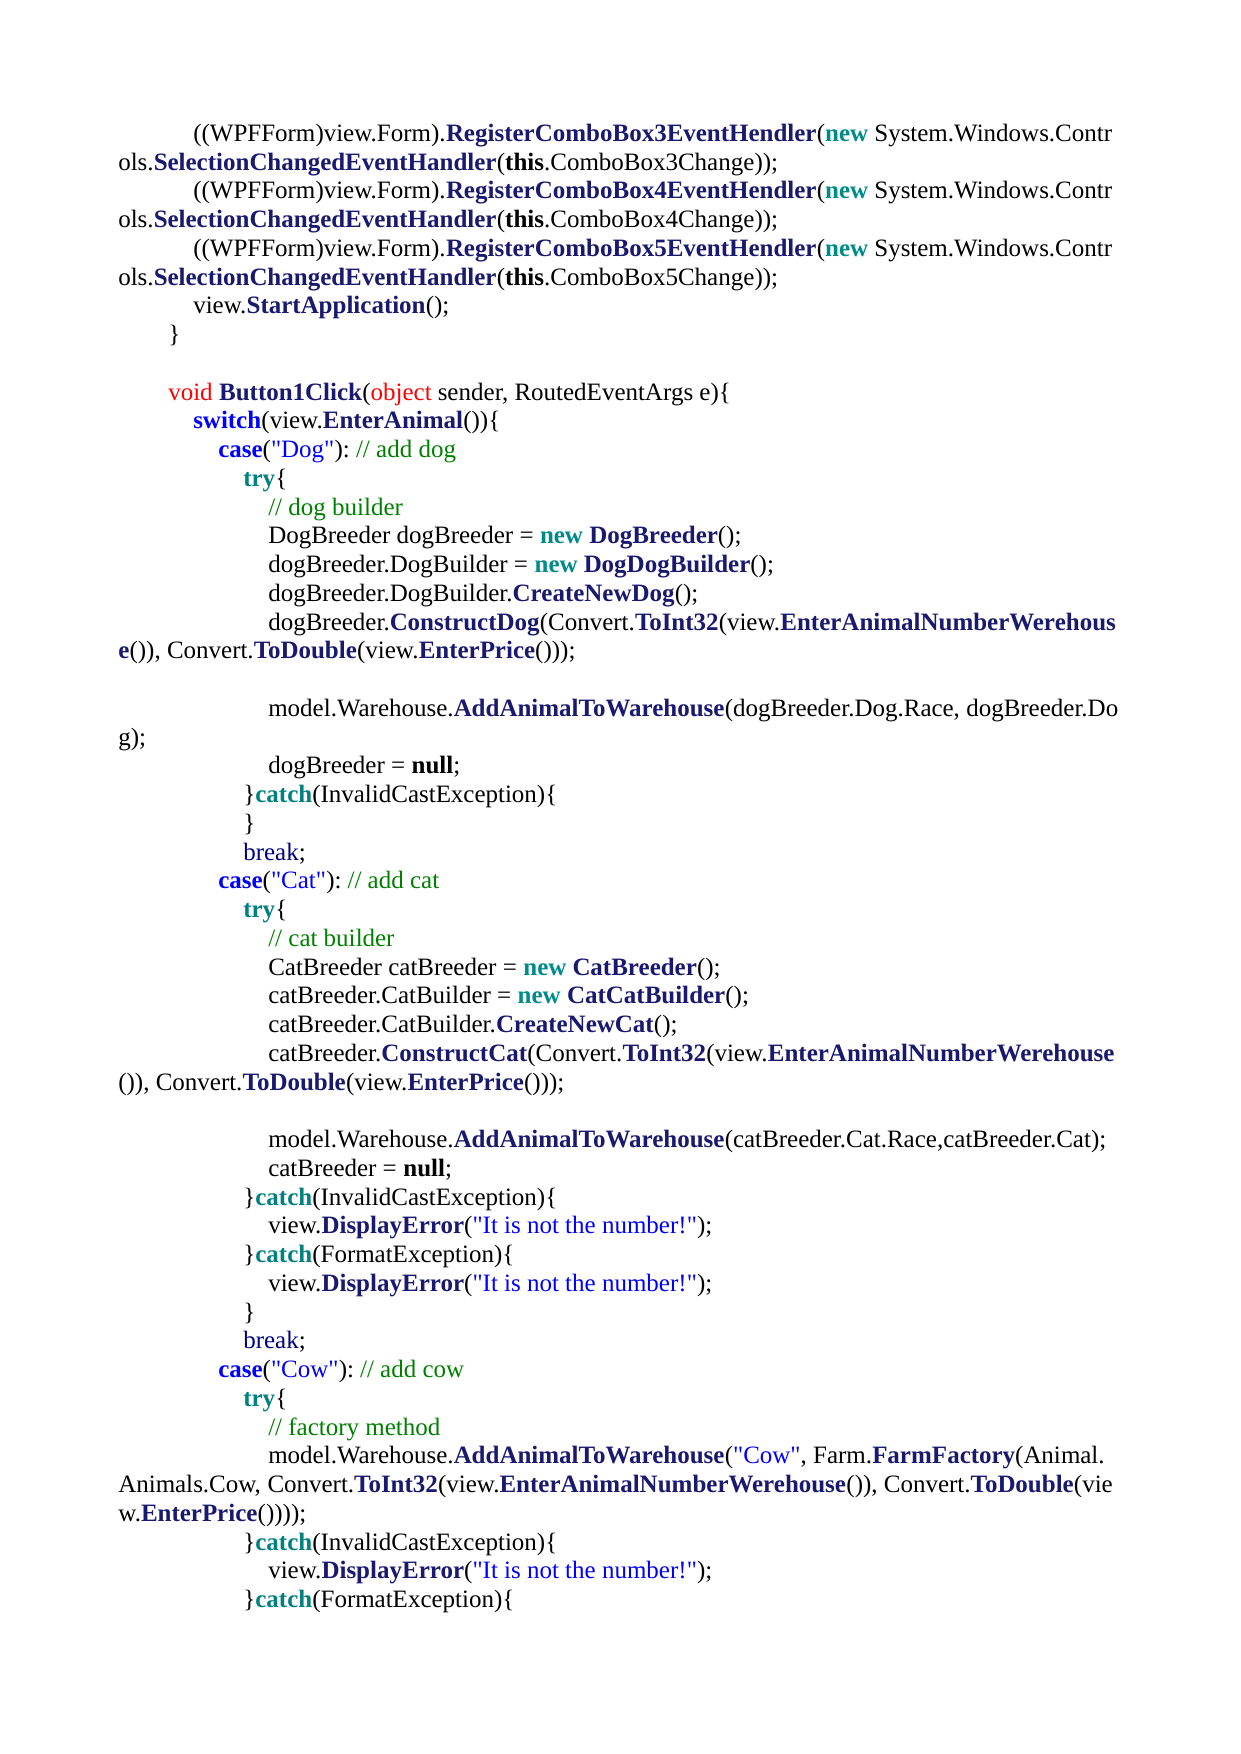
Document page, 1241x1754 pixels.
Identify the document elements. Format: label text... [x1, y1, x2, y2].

text ((WPFForm)view.Form).RegisterComboBox3EventHendler(new System.Windows.Controls.SelectionChangedEventHandler(this.ComboBox3Change)); ((WPFForm)view.Form).RegisterComboBox4EventHendler(new System.Windows.Controls.SelectionChangedEventHandler(this.ComboBox4Change)); ((WPFForm)view.Form).RegisterComboBox5EventHendler(new System.Windows.Controls.SelectionChangedEventHandler(this.ComboBox5Change)); view.StartApplication(); } void Button1Click(object sender, RoutedEventArgs e){ switch(view.EnterAnimal()){ case("Dog"): // add dog try{ // dog builder DogBreeder dogBreeder = new DogBreeder(); dogBreeder.DogBuilder = new DogDogBuilder(); dogBreeder.DogBuilder.CreateNewDog(); dogBreeder.ConstructDog(Convert.ToInt32(view.EnterAnimalNumberWerehouse()), Convert.ToDouble(view.EnterPrice())); model.Warehouse.AddAnimalToWarehouse(dogBreeder.Dog.Race, dogBreeder.Dog); dogBreeder = null; }catch(InvalidCastException){ } break; case("Cat"): // add cat try{ // cat builder CatBreeder catBreeder = new CatBreeder(); catBreeder.CatBuilder = new CatCatBuilder(); catBreeder.CatBuilder.CreateNewCat(); catBreeder.ConstructCat(Convert.ToInt32(view.EnterAnimalNumberWerehouse()), Convert.ToDouble(view.EnterPrice())); model.Warehouse.AddAnimalToWarehouse(catBreeder.Cat.Race,catBreeder.Cat); catBreeder = null; }catch(InvalidCastException){ view.DisplayError("It is not the number!"); }catch(FormatException){ view.DisplayError("It is not the number!"); } break; case("Cow"): // add cow try{ // factory method model.Warehouse.AddAnimalToWarehouse("Cow", Farm.FarmFactory(Animal.Animals.Cow, Convert.ToInt32(view.EnterAnimalNumberWerehouse()), Convert.ToDouble(view.EnterPrice()))); }catch(InvalidCastException){ view.DisplayError("It is not the number!"); }catch(FormatException){ [118, 118, 1122, 1613]
